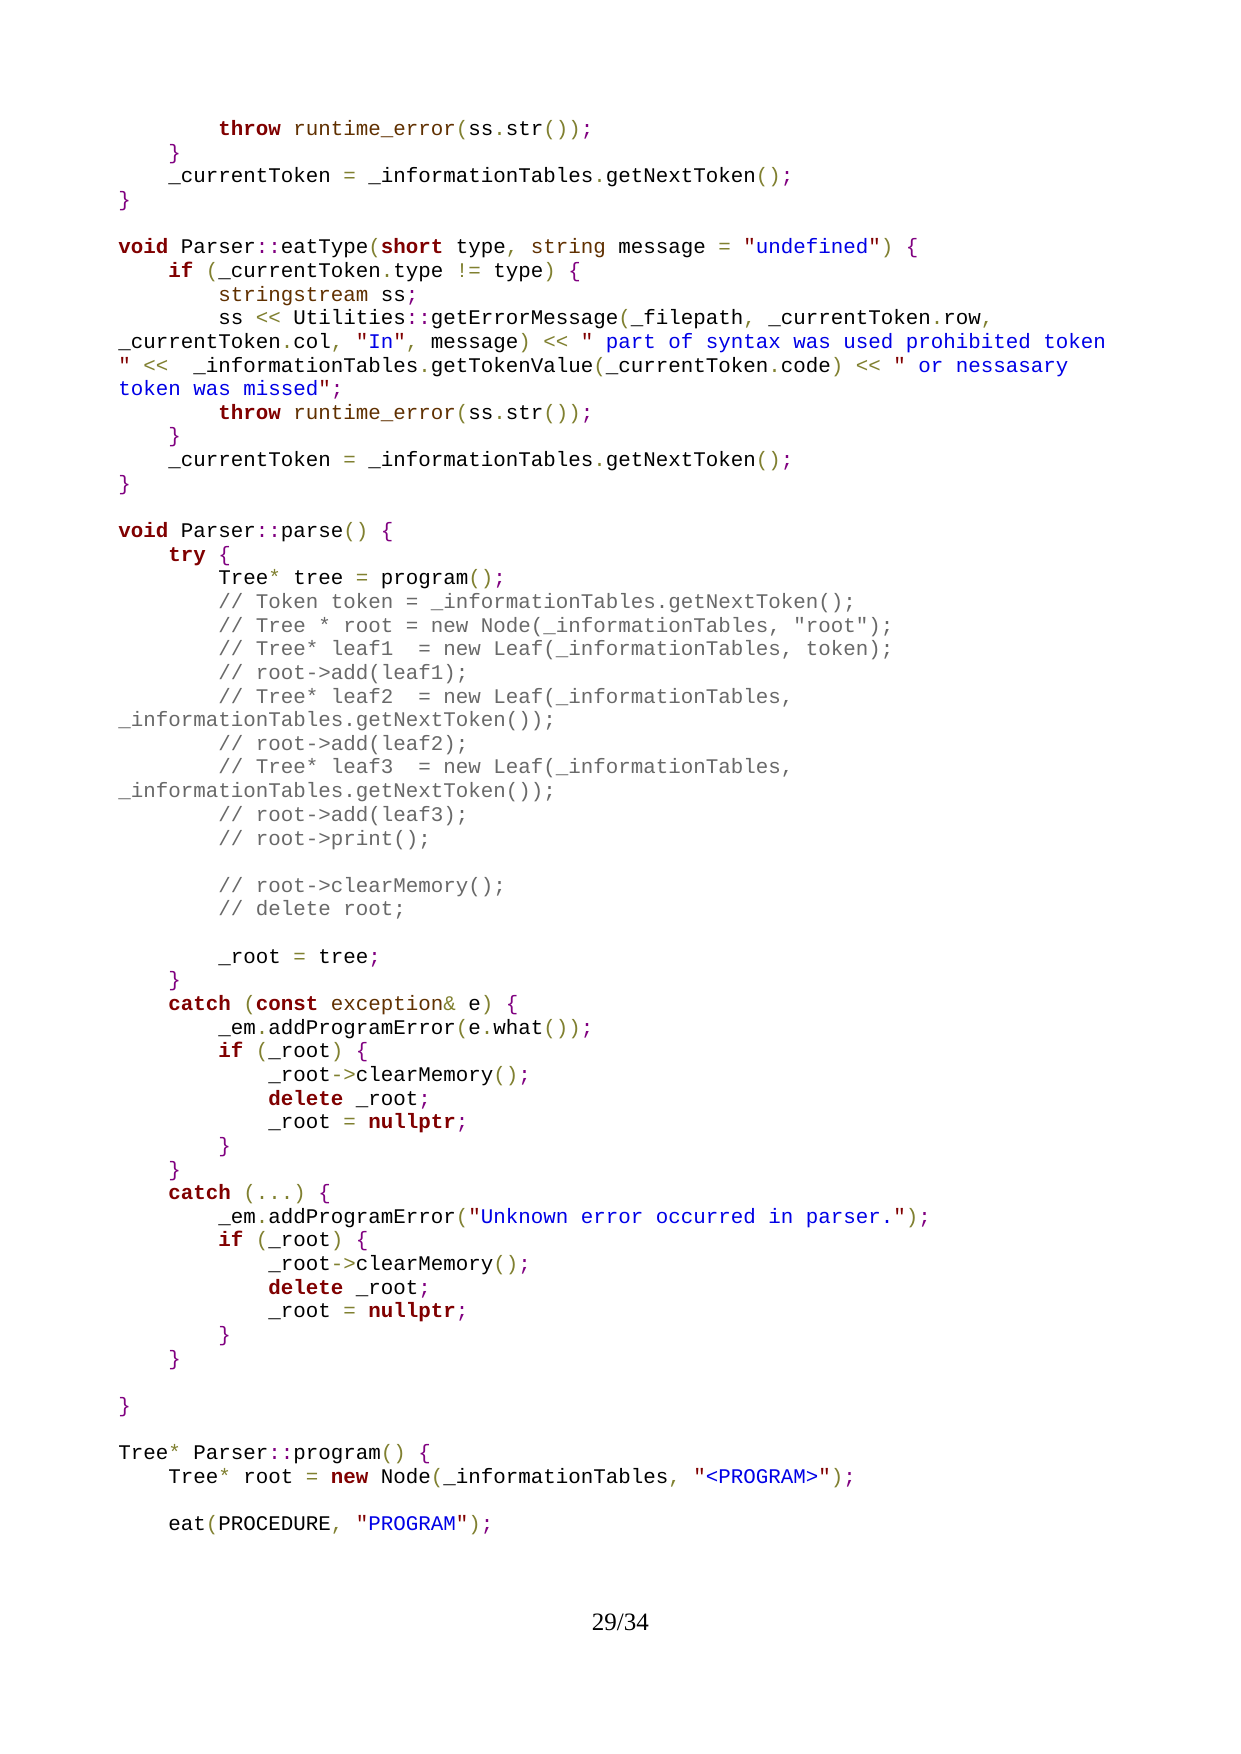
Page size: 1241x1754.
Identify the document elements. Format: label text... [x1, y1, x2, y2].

text _root = nullptr; [118, 1300, 1122, 1324]
text void Parser::eatType(short type, string message = "undefined") { [118, 236, 1122, 260]
text Tree* tree = program(); [118, 567, 1122, 591]
text _root = nullptr; [118, 1111, 1122, 1135]
text Tree* root = new Node(_informationTables, "<PROGRAM>"); [118, 1466, 1122, 1489]
text } [118, 426, 1122, 449]
text if (_root) { [118, 1040, 1122, 1064]
text catch (...) { [118, 1182, 1122, 1206]
text } [118, 473, 1122, 496]
text // Tree* leaf3 = new Leaf(_informationTables, _informationTables.getNextToken()); [118, 757, 1122, 804]
text _em.addProgramError(e.what()); [118, 1017, 1122, 1040]
text _root = tree; [118, 946, 1122, 969]
text } [118, 1395, 1122, 1419]
text } [118, 142, 1122, 165]
text } [118, 1158, 1122, 1182]
text // root->print(); [118, 827, 1122, 851]
text void Parser::parse() { [118, 520, 1122, 544]
text // root->add(leaf2); [118, 733, 1122, 757]
text // Token token = _informationTables.getNextToken(); [118, 591, 1122, 615]
text _currentToken = _informationTables.getNextToken(); [118, 449, 1122, 473]
text // Tree* leaf1 = new Leaf(_informationTables, token); [118, 638, 1122, 662]
text throw runtime_error(ss.str()); [118, 402, 1122, 426]
text if (_currentToken.type != type) { [118, 260, 1122, 284]
text ss << Utilities::getErrorMessage(_filepath, _currentToken.row, _currentToken.col, "In", message) << " part of syntax was used prohibited token " << _informationTables.getTokenValue(_currentToken.code) << " or nessasary token was missed"; [118, 307, 1122, 402]
text delete _root; [118, 1277, 1122, 1300]
text eat(PROCEDURE, "PROGRAM"); [118, 1513, 1122, 1537]
text // root->add(leaf3); [118, 804, 1122, 827]
text stringstream ss; [118, 284, 1122, 307]
text // Tree* leaf2 = new Leaf(_informationTables, _informationTables.getNextToken()); [118, 686, 1122, 733]
text _root->clearMemory(); [118, 1253, 1122, 1277]
text _root->clearMemory(); [118, 1064, 1122, 1088]
text _em.addProgramError("Unknown error occurred in parser."); [118, 1206, 1122, 1229]
text // root->clearMemory(); [118, 875, 1122, 898]
text } [118, 1324, 1122, 1348]
text // delete root; [118, 898, 1122, 922]
text } [118, 1348, 1122, 1371]
text } [118, 189, 1122, 213]
text try { [118, 544, 1122, 567]
text if (_root) { [118, 1229, 1122, 1253]
text delete _root; [118, 1088, 1122, 1111]
text catch (const exception& e) { [118, 993, 1122, 1017]
text Tree* Parser::program() { [118, 1442, 1122, 1466]
text // root->add(leaf1); [118, 662, 1122, 686]
text // Tree * root = new Node(_informationTables, "root"); [118, 615, 1122, 638]
text } [118, 1135, 1122, 1158]
text _currentToken = _informationTables.getNextToken(); [118, 165, 1122, 189]
text throw runtime_error(ss.str()); [118, 118, 1122, 142]
text } [118, 969, 1122, 993]
